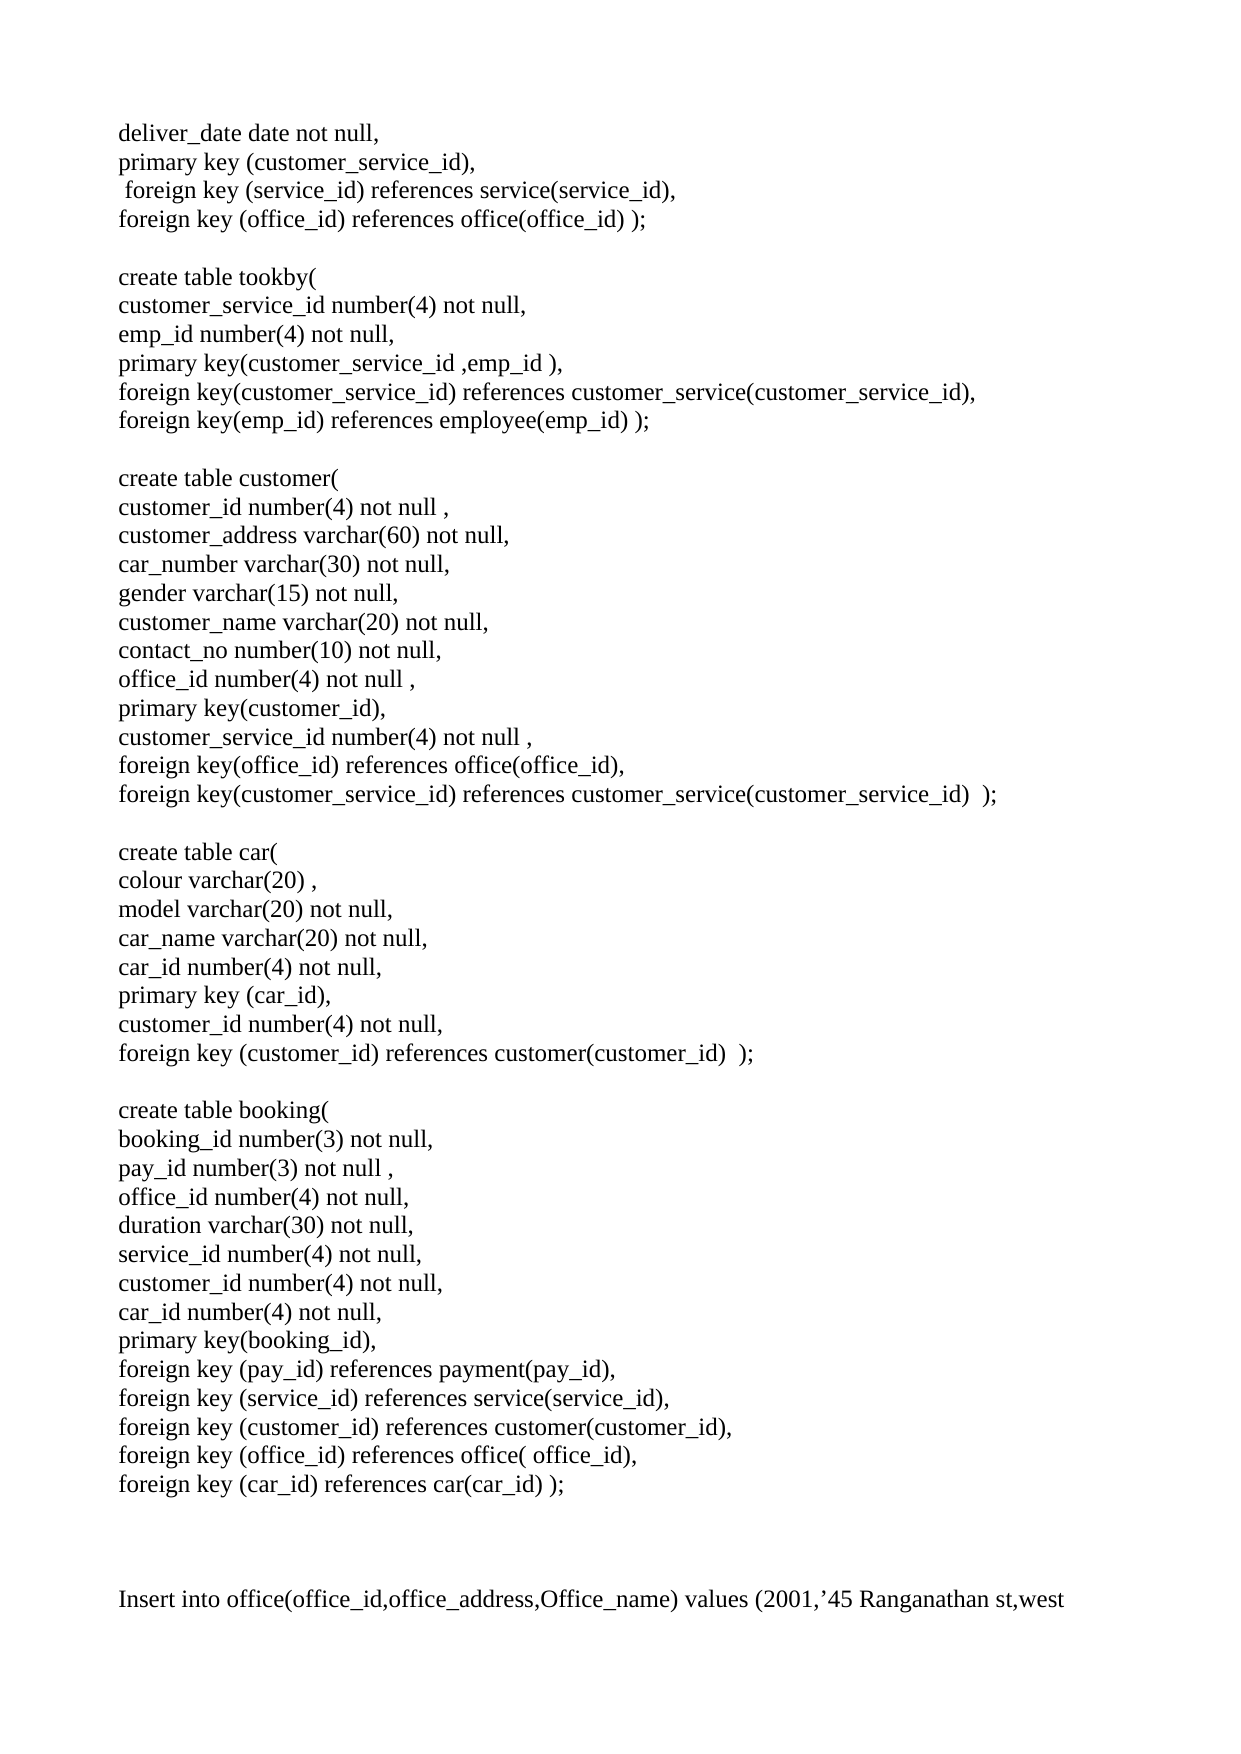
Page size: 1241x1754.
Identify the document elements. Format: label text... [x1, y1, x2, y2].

text foreign key (car_id) references car(car_id) ); [118, 1469, 1122, 1498]
text foreign key (customer_id) references customer(customer_id) ); [118, 1038, 1122, 1067]
text contact_no number(10) not null, [118, 636, 1122, 664]
text deliver_date date not null, [118, 118, 1122, 147]
text customer_address varchar(60) not null, [118, 521, 1122, 549]
text customer_id number(4) not null, [118, 1268, 1122, 1297]
text emp_id number(4) not null, [118, 319, 1122, 348]
text car_name varchar(20) not null, [118, 923, 1122, 952]
text create table customer( [118, 463, 1122, 492]
text primary key(customer_service_id ,emp_id ), [118, 348, 1122, 377]
text create table booking( [118, 1096, 1122, 1124]
text car_id number(4) not null, [118, 1297, 1122, 1326]
text model varchar(20) not null, [118, 894, 1122, 923]
text office_id number(4) not null , [118, 664, 1122, 693]
text duration varchar(30) not null, [118, 1211, 1122, 1239]
text foreign key (pay_id) references payment(pay_id), [118, 1354, 1122, 1383]
text foreign key (office_id) references office(office_id) ); [118, 204, 1122, 233]
text foreign key (customer_id) references customer(customer_id), [118, 1412, 1122, 1441]
text primary key(booking_id), [118, 1326, 1122, 1354]
text office_id number(4) not null, [118, 1182, 1122, 1211]
text pay_id number(3) not null , [118, 1153, 1122, 1182]
text customer_service_id number(4) not null, [118, 291, 1122, 319]
text colour varchar(20) , [118, 866, 1122, 894]
text foreign key (office_id) references office( office_id), [118, 1441, 1122, 1469]
text foreign key(emp_id) references employee(emp_id) ); [118, 406, 1122, 434]
text customer_id number(4) not null, [118, 1009, 1122, 1038]
text Insert into office(office_id,office_address,Office_name) values (2001,’45 Ranganathan st,west [118, 1584, 1122, 1613]
text customer_name varchar(20) not null, [118, 607, 1122, 636]
text create table tookby( [118, 262, 1122, 291]
text gender varchar(15) not null, [118, 578, 1122, 607]
text primary key (customer_service_id), [118, 147, 1122, 176]
text service_id number(4) not null, [118, 1239, 1122, 1268]
text foreign key(customer_service_id) references customer_service(customer_service_id), [118, 377, 1122, 406]
text primary key(customer_id), [118, 693, 1122, 722]
text car_id number(4) not null, [118, 952, 1122, 981]
text booking_id number(3) not null, [118, 1124, 1122, 1153]
text customer_id number(4) not null , [118, 492, 1122, 521]
text car_number varchar(30) not null, [118, 549, 1122, 578]
text foreign key (service_id) references service(service_id), [118, 176, 1122, 204]
text primary key (car_id), [118, 981, 1122, 1009]
text foreign key(customer_service_id) references customer_service(customer_service_id) ); [118, 779, 1122, 808]
text foreign key (service_id) references service(service_id), [118, 1383, 1122, 1412]
text foreign key(office_id) references office(office_id), [118, 751, 1122, 779]
text create table car( [118, 837, 1122, 866]
text customer_service_id number(4) not null , [118, 722, 1122, 751]
